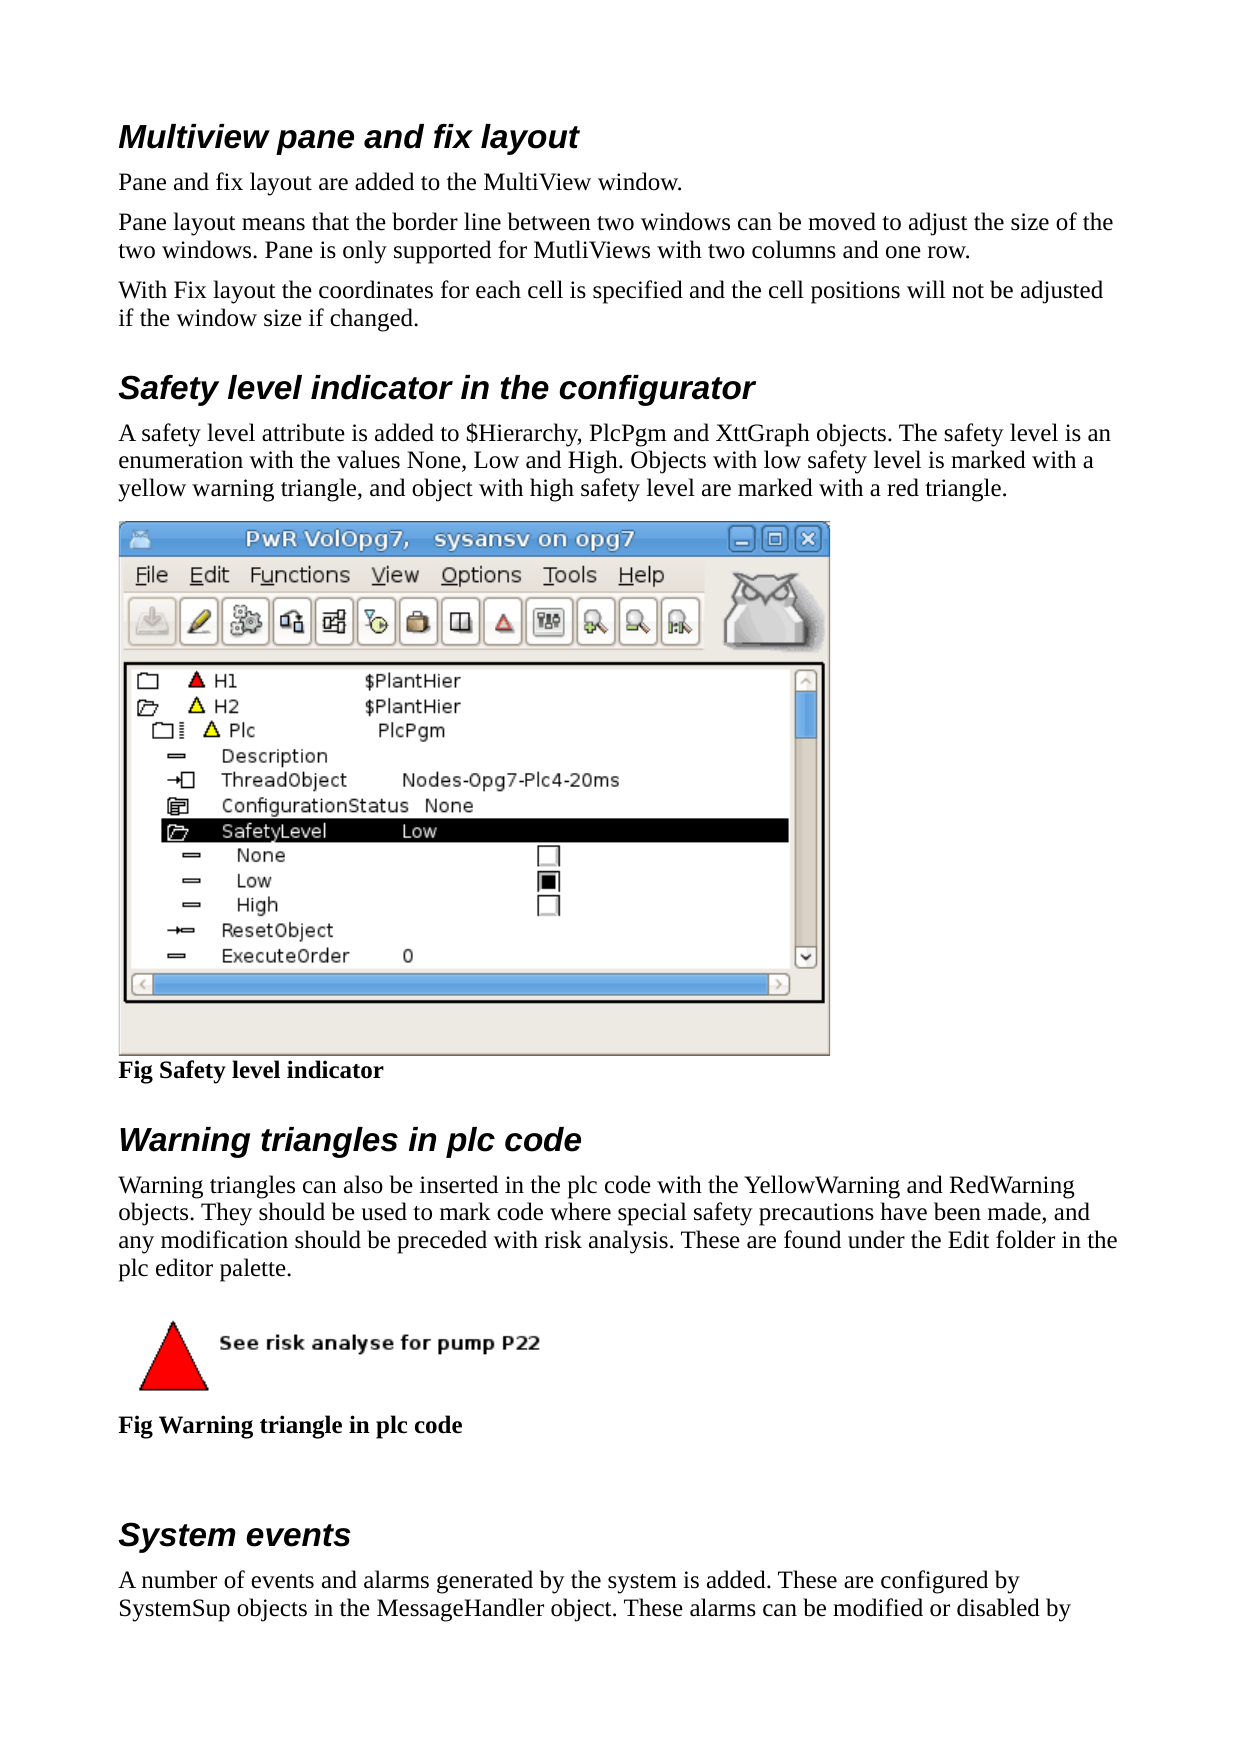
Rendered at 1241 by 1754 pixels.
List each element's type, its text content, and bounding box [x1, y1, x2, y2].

subtitle Multiview pane and fix layout [118, 118, 1122, 155]
text Fig Warning triangle in plc code [118, 1294, 1122, 1439]
picture [126, 1294, 571, 1412]
text A safety level attribute is added to $Hierarchy, PlcPgm and XttGraph objects. The safety level is an enumeration with the values None, Low and High. Objects with low safety level is marked with a yellow warning triangle, and object with high safety level are marked with a red triangle. [118, 419, 1122, 502]
text With Fix layout the coordinates for each cell is specified and the cell positions will not be adjusted if the window size if changed. [118, 276, 1122, 331]
text A number of events and alarms generated by the system is added. These are configured by SystemSup objects in the MessageHandler object. These alarms can be modified or disabled by [118, 1566, 1122, 1622]
subtitle Warning triangles in plc code [118, 1121, 1122, 1158]
text Warning triangles can also be inserted in the plc code with the YellowWarning and RedWarning objects. They should be used to mark code where special safety precautions have been made, and any modification should be preceded with risk analysis. These are found under the Edit folder in the plc editor palette. [118, 1171, 1122, 1282]
text Pane and fix layout are added to the MultiView window. [118, 168, 1122, 196]
text Pane layout means that the border line between two windows can be moved to adjust the size of the two windows. Pane is only supported for MutliViews with two columns and one row. [118, 208, 1122, 263]
subtitle Safety level indicator in the configurator [118, 369, 1122, 406]
picture [118, 521, 831, 1056]
text Fig Safety level indicator [118, 514, 1122, 1083]
subtitle System events [118, 1517, 1122, 1554]
